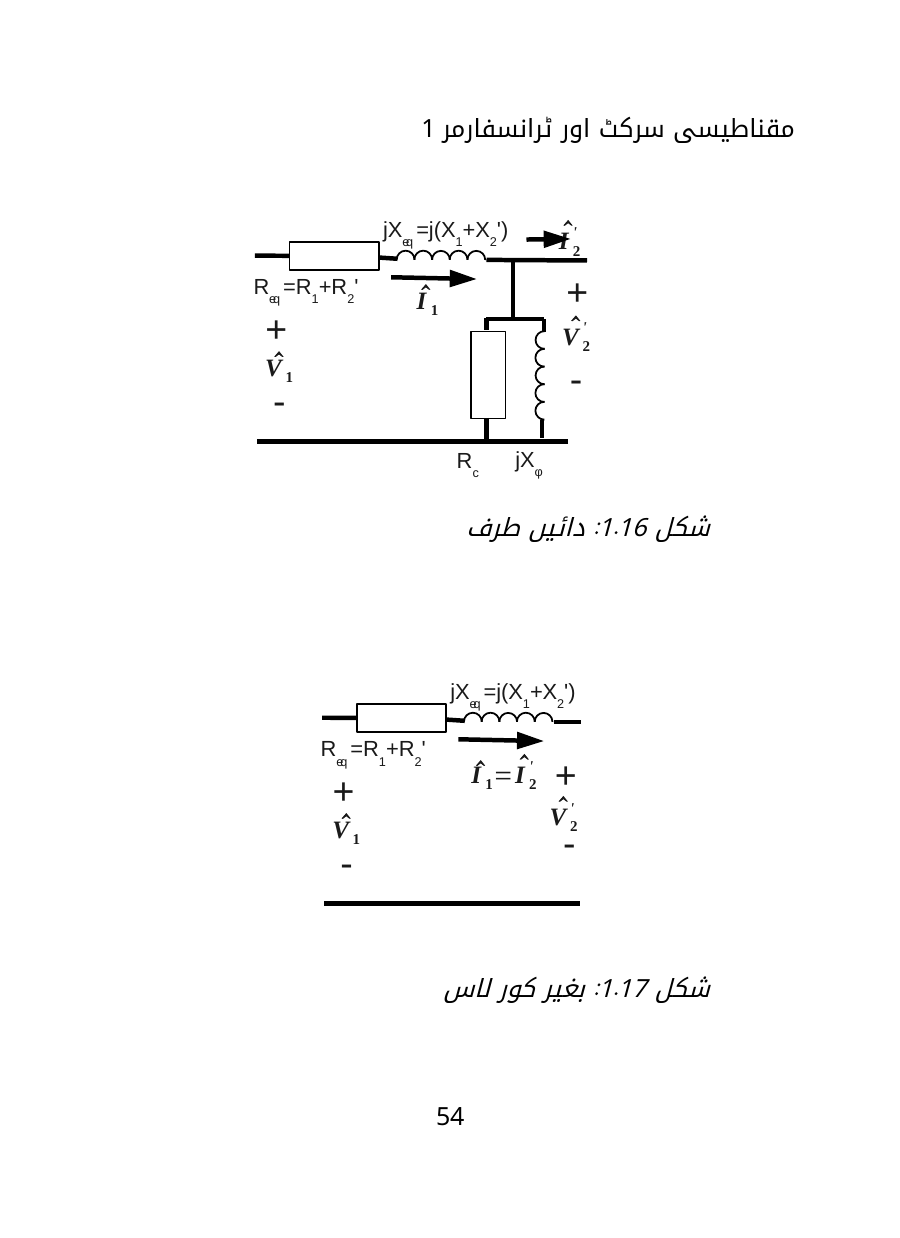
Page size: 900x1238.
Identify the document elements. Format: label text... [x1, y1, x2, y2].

text شکل 1.16: دائیں طرف [190, 195, 710, 551]
text شکل 1.17: بغیر کور لاس [190, 657, 710, 1013]
